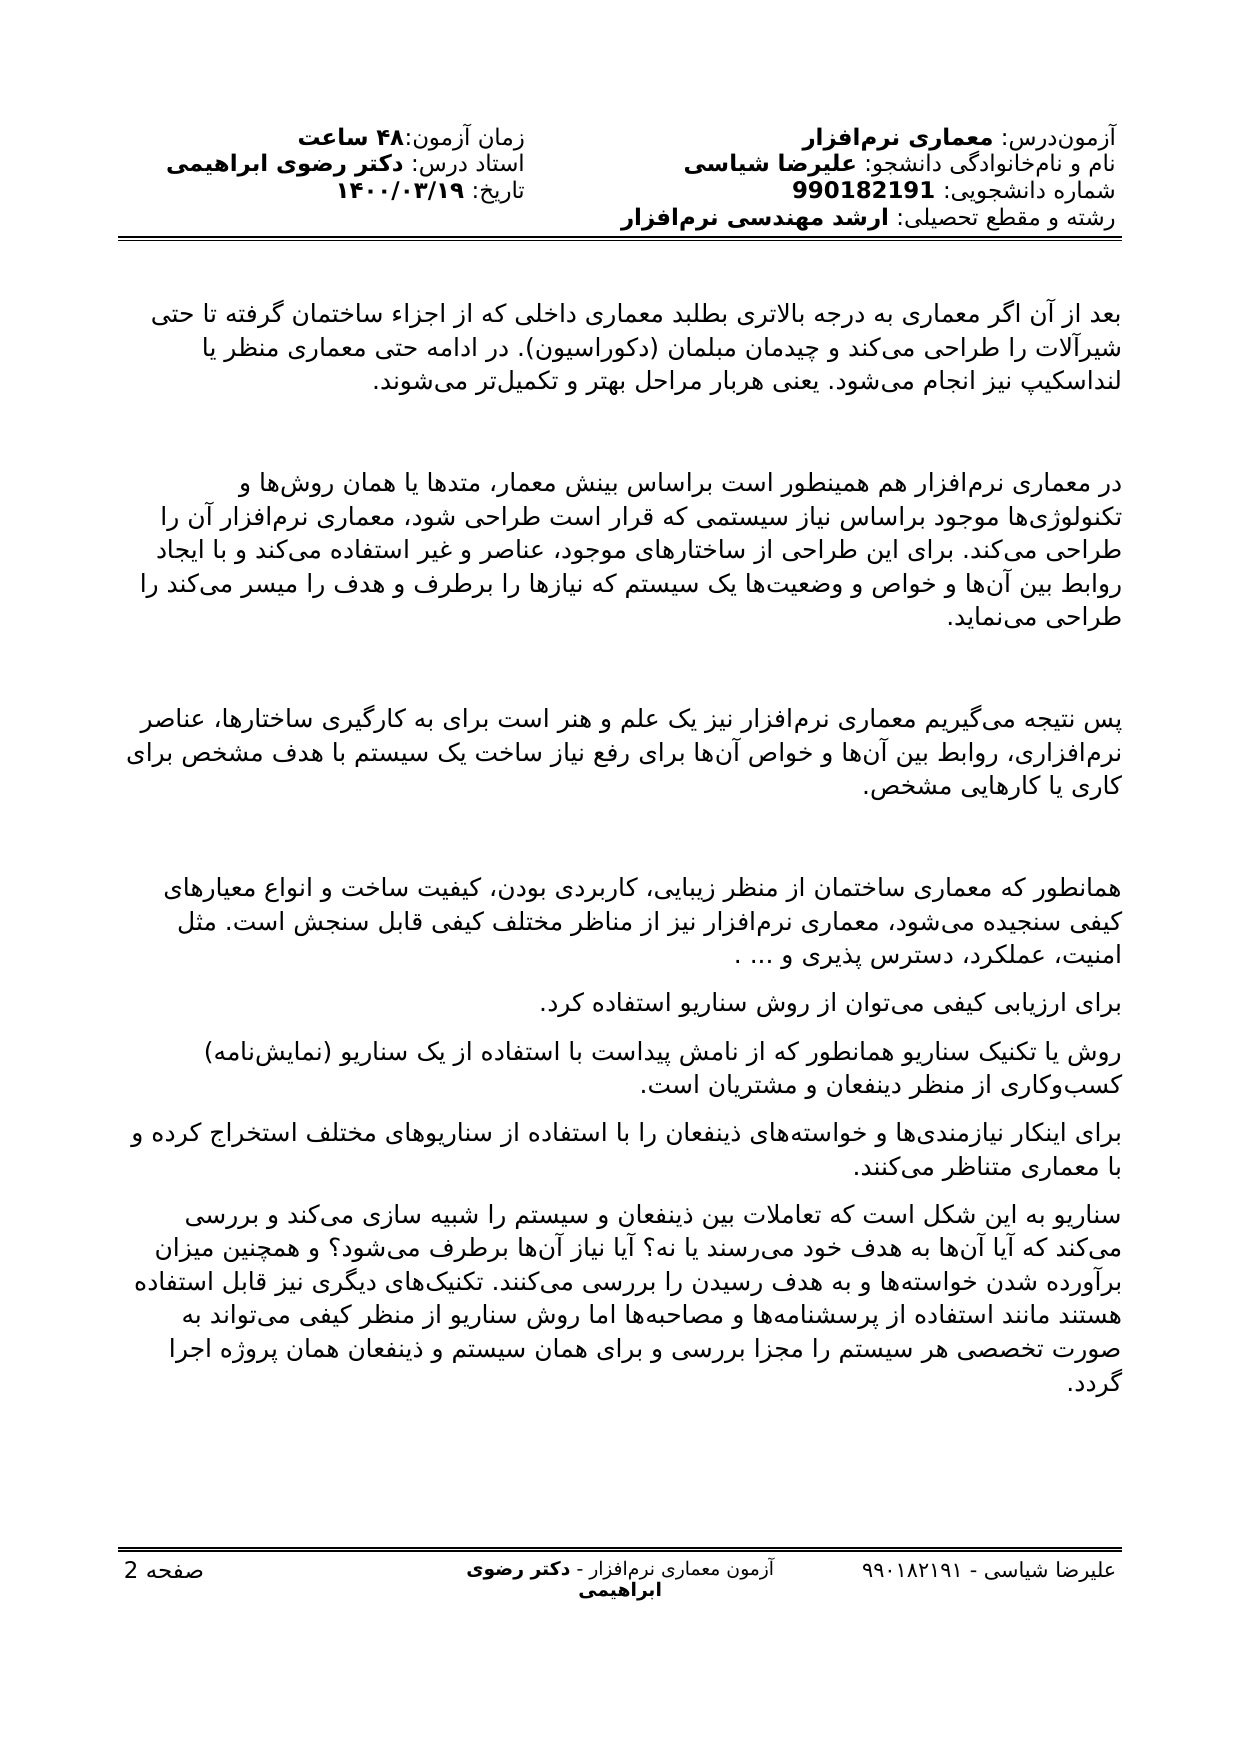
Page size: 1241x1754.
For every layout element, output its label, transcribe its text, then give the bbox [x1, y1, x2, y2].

text پس نتیجه می‌گیریم معماری نرم‌افزار نیز یک علم و هنر است برای به کارگیری ساختارها، عناصر نرم‌افزاری، روابط بین آن‌ها و خواص آن‌ها برای رفع نیاز ساخت یک سیستم با هدف مشخص برای کاری یا کارهایی مشخص. [118, 704, 1122, 801]
text در معماری نرم‌افزار هم همینطور است براساس بینش معمار، متدها یا همان روش‌ها و تکنولوژی‌ها موجود براساس نیاز سیستمی که قرار است طراحی شود، معماری نرم‌افزار آن را طراحی می‌کند. برای این طراحی از ساختارهای موجود، عناصر و غیر استفاده می‌کند و با ایجاد روابط بین آن‌ها و خواص و وضعیت‌ها یک سیستم که نیازها را برطرف و هدف را میسر می‌کند را طراحی می‌نماید. [118, 468, 1122, 632]
text سناریو به این شکل است که تعاملات بین ذینفعان و سیستم را شبیه سازی می‌کند و بررسی می‌کند که آیا آن‌ها به هدف خود می‌رسند یا نه؟ آیا نیاز آن‌ها برطرف می‌شود؟ و همچنین میزان برآورده شدن خواسته‌ها و به هدف رسیدن را بررسی می‌کنند. تکنیک‌های دیگری نیز قابل استفاده هستند مانند استفاده از پرسشنامه‌ها و مصاحبه‌ها اما روش سناریو از منظر کیفی می‌تواند به صورت تخصصی هر سیستم را مجزا بررسی و برای همان سیستم و ذینفعان همان پروژه اجرا گردد. [118, 1200, 1122, 1397]
text روش یا تکنیک سناریو همانطور که از نامش پیداست با استفاده از یک سناریو (نمایش‌نامه) کسب‌وکاری از منظر دینفعان و مشتریان است. [118, 1037, 1122, 1099]
text برای اینکار نیازمندی‌ها و خواسته‌های ذینفعان را با استفاده از سناریوهای مختلف استخراج کرده و با معماری متناظر می‌کنند. [118, 1118, 1122, 1181]
text همانطور که معماری ساختمان از منظر زیبایی، کاربردی بودن، کیفیت ساخت و انواع معیارهای کیفی سنجیده می‌شود، معماری نرم‌افزار نیز از مناظر مختلف کیفی قابل سنجش است. مثل امنیت، عملکرد، دسترس پذیری و ... . [118, 873, 1122, 970]
text از سازه گرفته تا روش چیدمان و روابط فضا‌ها. یعنی چیزی که قرار است برای کار خاصی طراحی شود و مدت مدیدی کاربرد داشته باشد. مثلا برای یک ساختمان اداری نوع پلان، روابط فضاها، ابعاد و حتی مدل سازه و وسعت درب و ورودی و خروجی براساس میزان رفت و آمد طراحی می‌شود. بعد از آن اگر معماری به درجه بالاتری بطلبد معماری داخلی که از اجزاء ساختمان گرفته تا حتی شیرآلات را طراحی می‌کند و چیدمان مبلمان (دکوراسیون). در ادامه حتی معماری منظر یا لنداسکیپ نیز انجام می‌شود. یعنی هربار مراحل بهتر و تکمیل‌تر می‌شوند. [118, 299, 1122, 396]
text برای ارزیابی کیفی می‌توان از روش سناریو استفاده کرد. [118, 989, 1122, 1018]
